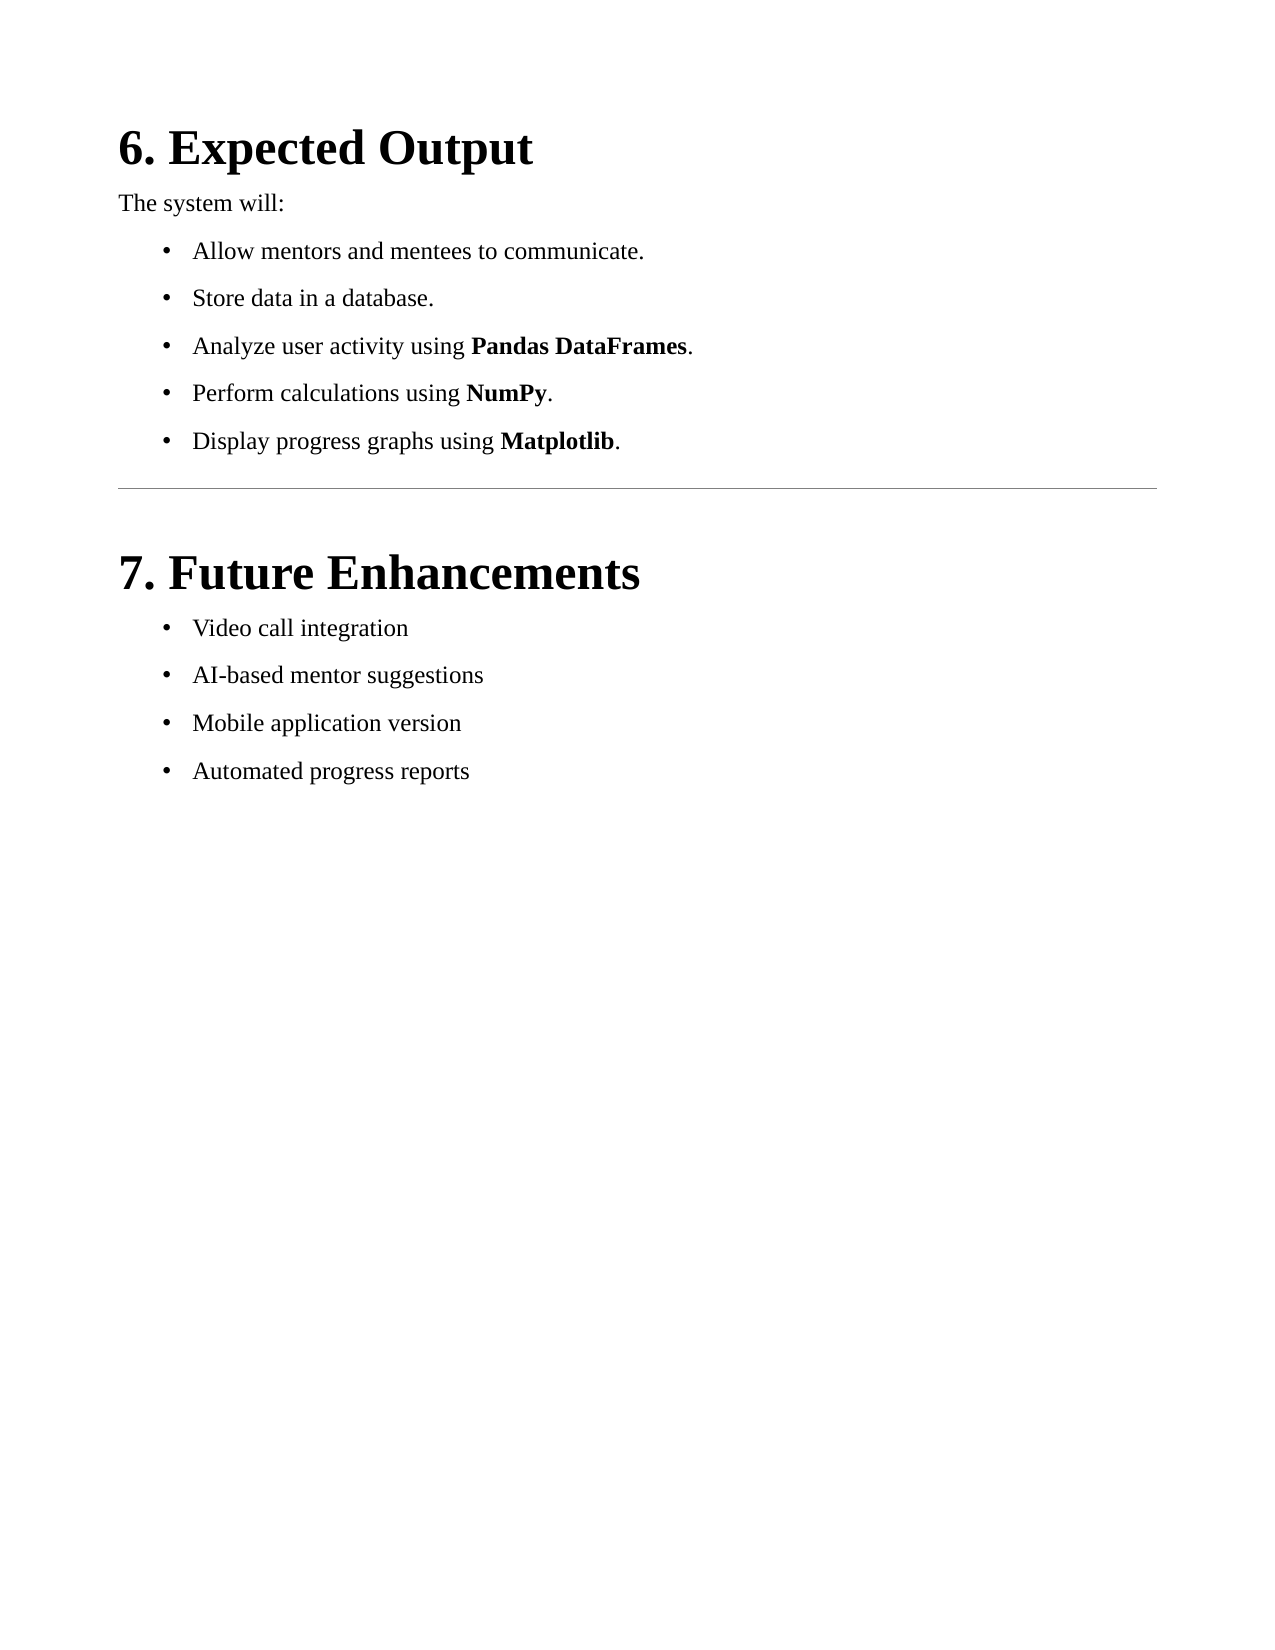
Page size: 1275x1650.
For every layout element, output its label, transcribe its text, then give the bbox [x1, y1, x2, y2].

list Display progress graphs using Matplotlib. [162, 426, 1157, 455]
list Perform calculations using NumPy. [162, 378, 1157, 407]
list Automated progress reports [162, 756, 1157, 784]
subtitle 6. Expected Output [118, 118, 1157, 176]
list Mobile application version [162, 708, 1157, 737]
list Store data in a database. [162, 283, 1157, 312]
list AI-based mentor suggestions [162, 661, 1157, 689]
list Analyze user activity using Pandas DataFrames. [162, 331, 1157, 360]
subtitle 7. Future Enhancements [118, 543, 1157, 601]
list Allow mentors and mentees to communicate. [162, 236, 1157, 264]
list Video call integration [162, 613, 1157, 642]
text The system will: [118, 188, 1157, 217]
